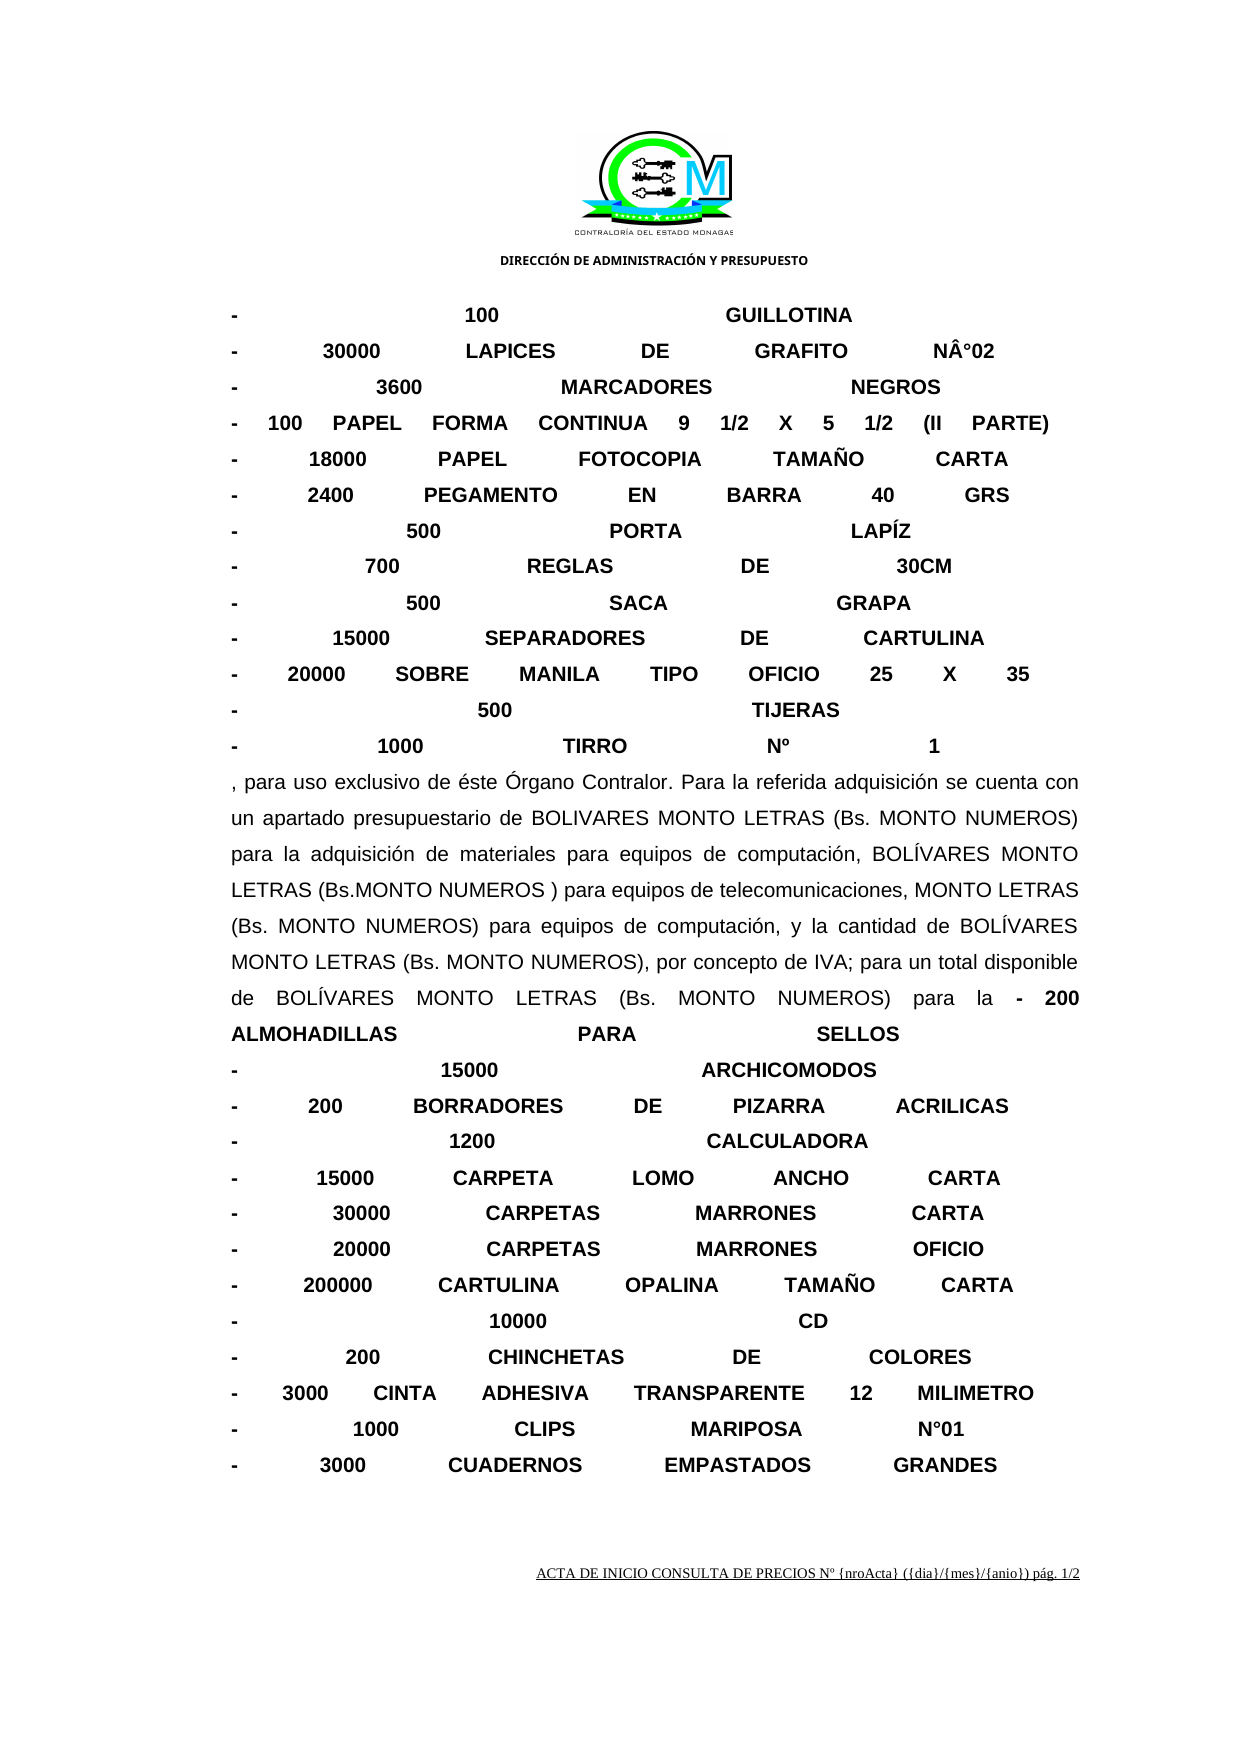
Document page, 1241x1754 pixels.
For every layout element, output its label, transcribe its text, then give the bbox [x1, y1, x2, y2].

picture [574, 131, 733, 235]
text - 100 GUILLOTINA - 30000 LAPICES DE GRAFITO NÂ°02 - 3600 MARCADORES NEGROS - 100 PAPEL FORMA CONTINUA 9 1/2 X 5 1/2 (II PARTE) - 18000 PAPEL FOTOCOPIA TAMAÑO CARTA - 2400 PEGAMENTO EN BARRA 40 GRS - 500 PORTA LAPÍZ - 700 REGLAS DE 30CM - 500 SACA GRAPA - 15000 SEPARADORES DE CARTULINA - 20000 SOBRE MANILA TIPO OFICIO 25 X 35 - 500 TIJERAS - 1000 TIRRO Nº 1 , para uso exclusivo de éste Órgano Contralor. Para la referida adquisición se cuenta con un apartado presupuestario de BOLIVARES MONTO LETRAS (Bs. MONTO NUMEROS) para la adquisición de materiales para equipos de computación, BOLÍVARES MONTO LETRAS (Bs.MONTO NUMEROS ) para equipos de telecomunicaciones, MONTO LETRAS (Bs. MONTO NUMEROS) para equipos de computación, y la cantidad de BOLÍVARES MONTO LETRAS (Bs. MONTO NUMEROS), por concepto de IVA; para un total disponible de BOLÍVARES MONTO LETRAS (Bs. MONTO NUMEROS) para la - 200 ALMOHADILLAS PARA SELLOS - 15000 ARCHICOMODOS - 200 BORRADORES DE PIZARRA ACRILICAS - 1200 CALCULADORA - 15000 CARPETA LOMO ANCHO CARTA - 30000 CARPETAS MARRONES CARTA - 20000 CARPETAS MARRONES OFICIO - 200000 CARTULINA OPALINA TAMAÑO CARTA - 10000 CD - 200 CHINCHETAS DE COLORES - 3000 CINTA ADHESIVA TRANSPARENTE 12 MILIMETRO - 1000 CLIPS MARIPOSA N°01 - 3000 CUADERNOS EMPASTADOS GRANDES [231, 303, 1080, 1477]
